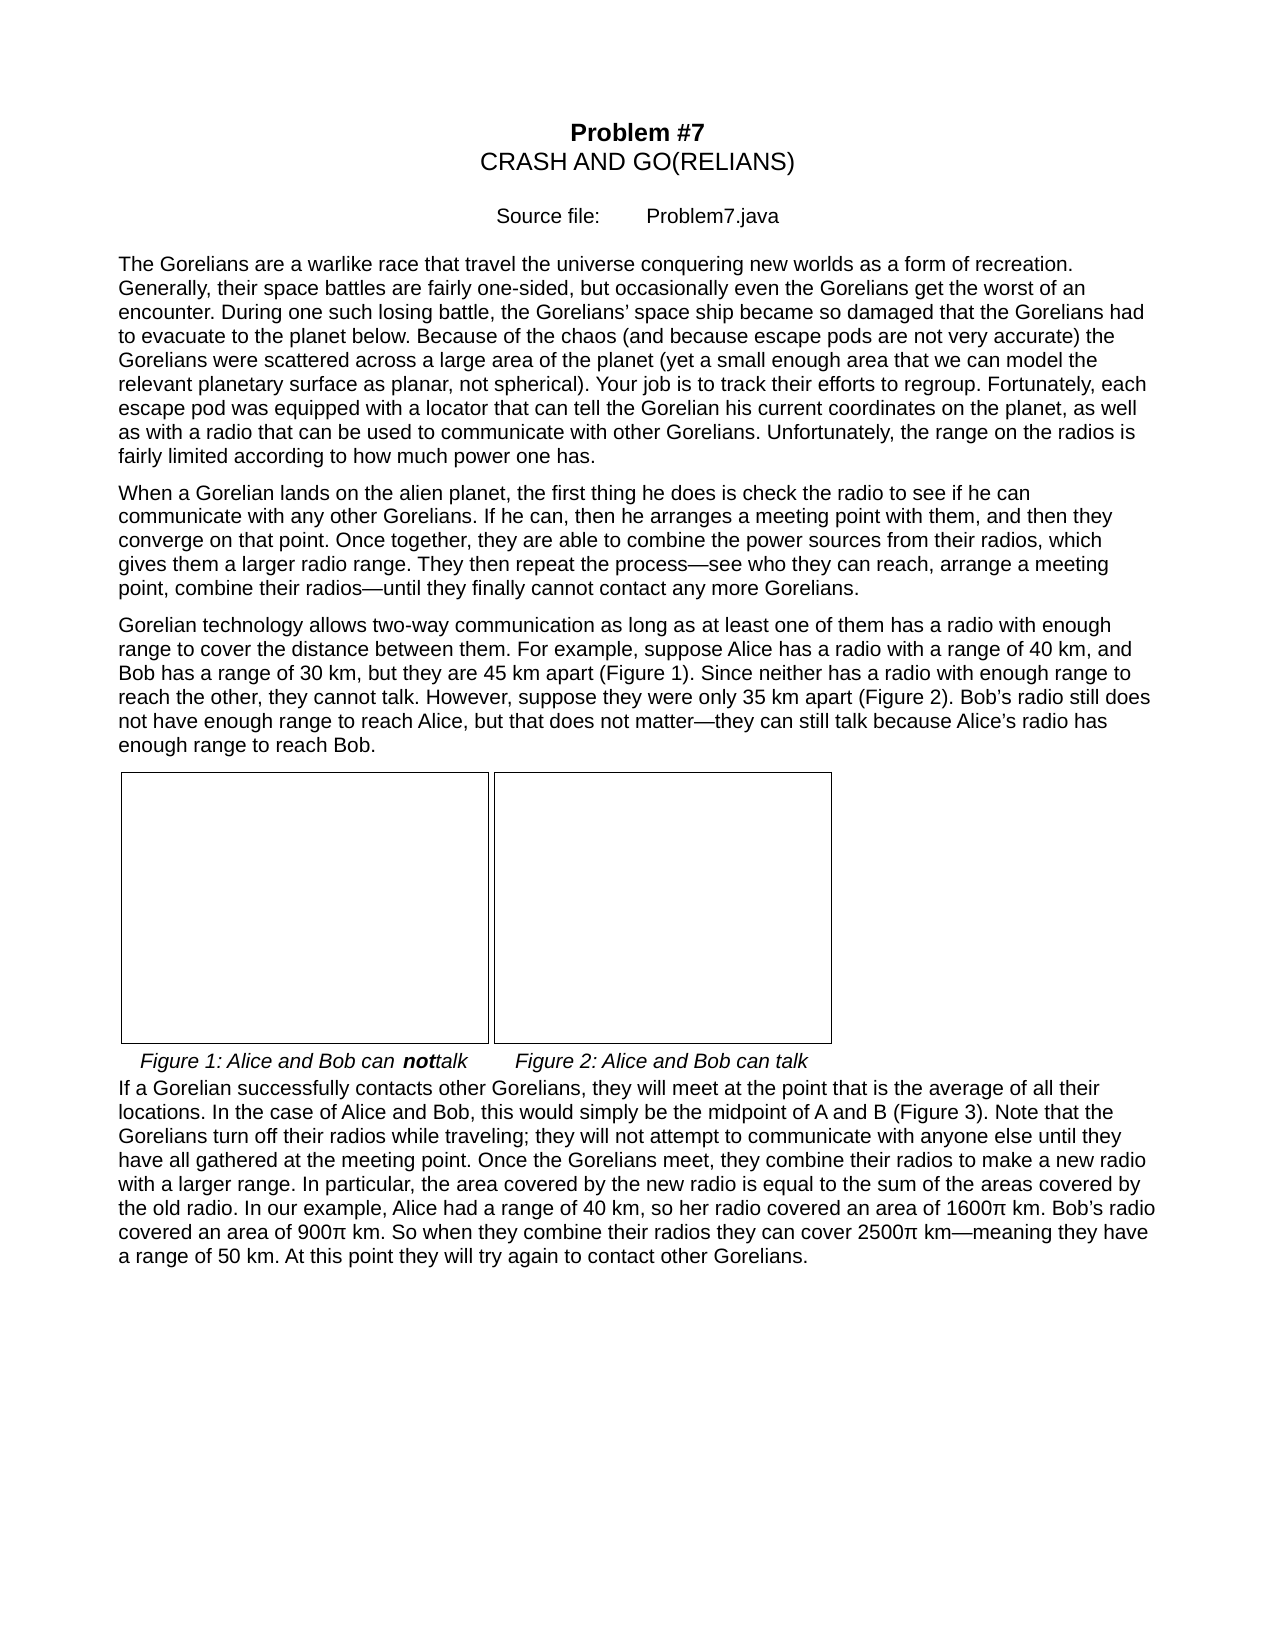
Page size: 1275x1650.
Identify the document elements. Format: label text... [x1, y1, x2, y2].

text Gorelian technology allows two-way communication as long as at least one of them has a radio with enough range to cover the distance between them. For example, suppose Alice has a radio with a range of 40 km, and Bob has a range of 30 km, but they are 45 km apart (Figure 1). Since neither has a radio with enough range to reach the other, they cannot talk. However, suppose they were only 35 km apart (Figure 2). Bob’s radio still does not have enough range to reach Alice, but that does not matter—they can still talk because Alice’s radio has enough range to reach Bob. [118, 613, 1157, 756]
text If a Gorelian successfully contacts other Gorelians, they will meet at the point that is the average of all their locations. In the case of Alice and Bob, this would simply be the midpoint of A and B (Figure 3). Note that the Gorelians turn off their radios while traveling; they will not attempt to communicate with anyone else until they have all gathered at the meeting point. Once the Gorelians meet, they combine their radios to make a new radio with a larger range. In particular, the area covered by the new radio is equal to the sum of the areas covered by the old radio. In our example, Alice had a range of 40 km, so her radio covered an area of 1600π km. Bob’s radio covered an area of 900π km. So when they combine their radios they can cover 2500π km—meaning they have a range of 50 km. At this point they will try again to contact other Gorelians. [118, 1076, 1157, 1268]
table_header [118, 769, 491, 1046]
table_cell Figure 2: Alice and Bob can talk [491, 1046, 834, 1076]
text The Gorelians are a warlike race that travel the universe conquering new worlds as a form of recreation. Generally, their space battles are fairly one-sided, but occasionally even the Gorelians get the worst of an encounter. During one such losing battle, the Gorelians’ space ship became so damaged that the Gorelians had to evacuate to the planet below. Because of the chaos (and because escape pods are not very accurate) the Gorelians were scattered across a large area of the planet (yet a small enough area that we can model the relevant planetary surface as planar, not spherical). Your job is to track their efforts to regroup. Fortunately, each escape pod was equipped with a locator that can tell the Gorelian his current coordinates on the planet, as well as with a radio that can be used to communicate with other Gorelians. Unfortunately, the range on the radios is fairly limited according to how much power one has. [118, 252, 1157, 468]
text Problem #7 [118, 118, 1157, 147]
text Source file: Problem7.java [118, 204, 1157, 228]
text When a Gorelian lands on the alien planet, the first thing he does is check the radio to see if he can communicate with any other Gorelians. If he can, then he arranges a meeting point with them, and then they converge on that point. Once together, they are able to combine the power sources from their radios, which gives them a larger radio range. They then repeat the process—see who they can reach, arrange a meeting point, combine their radios—until they finally cannot contact any more Gorelians. [118, 480, 1157, 600]
table_header [491, 769, 834, 1046]
table_cell Figure 1: Alice and Bob can nottalk [118, 1046, 491, 1076]
text CRASH AND GO(RELIANS) [118, 147, 1157, 176]
